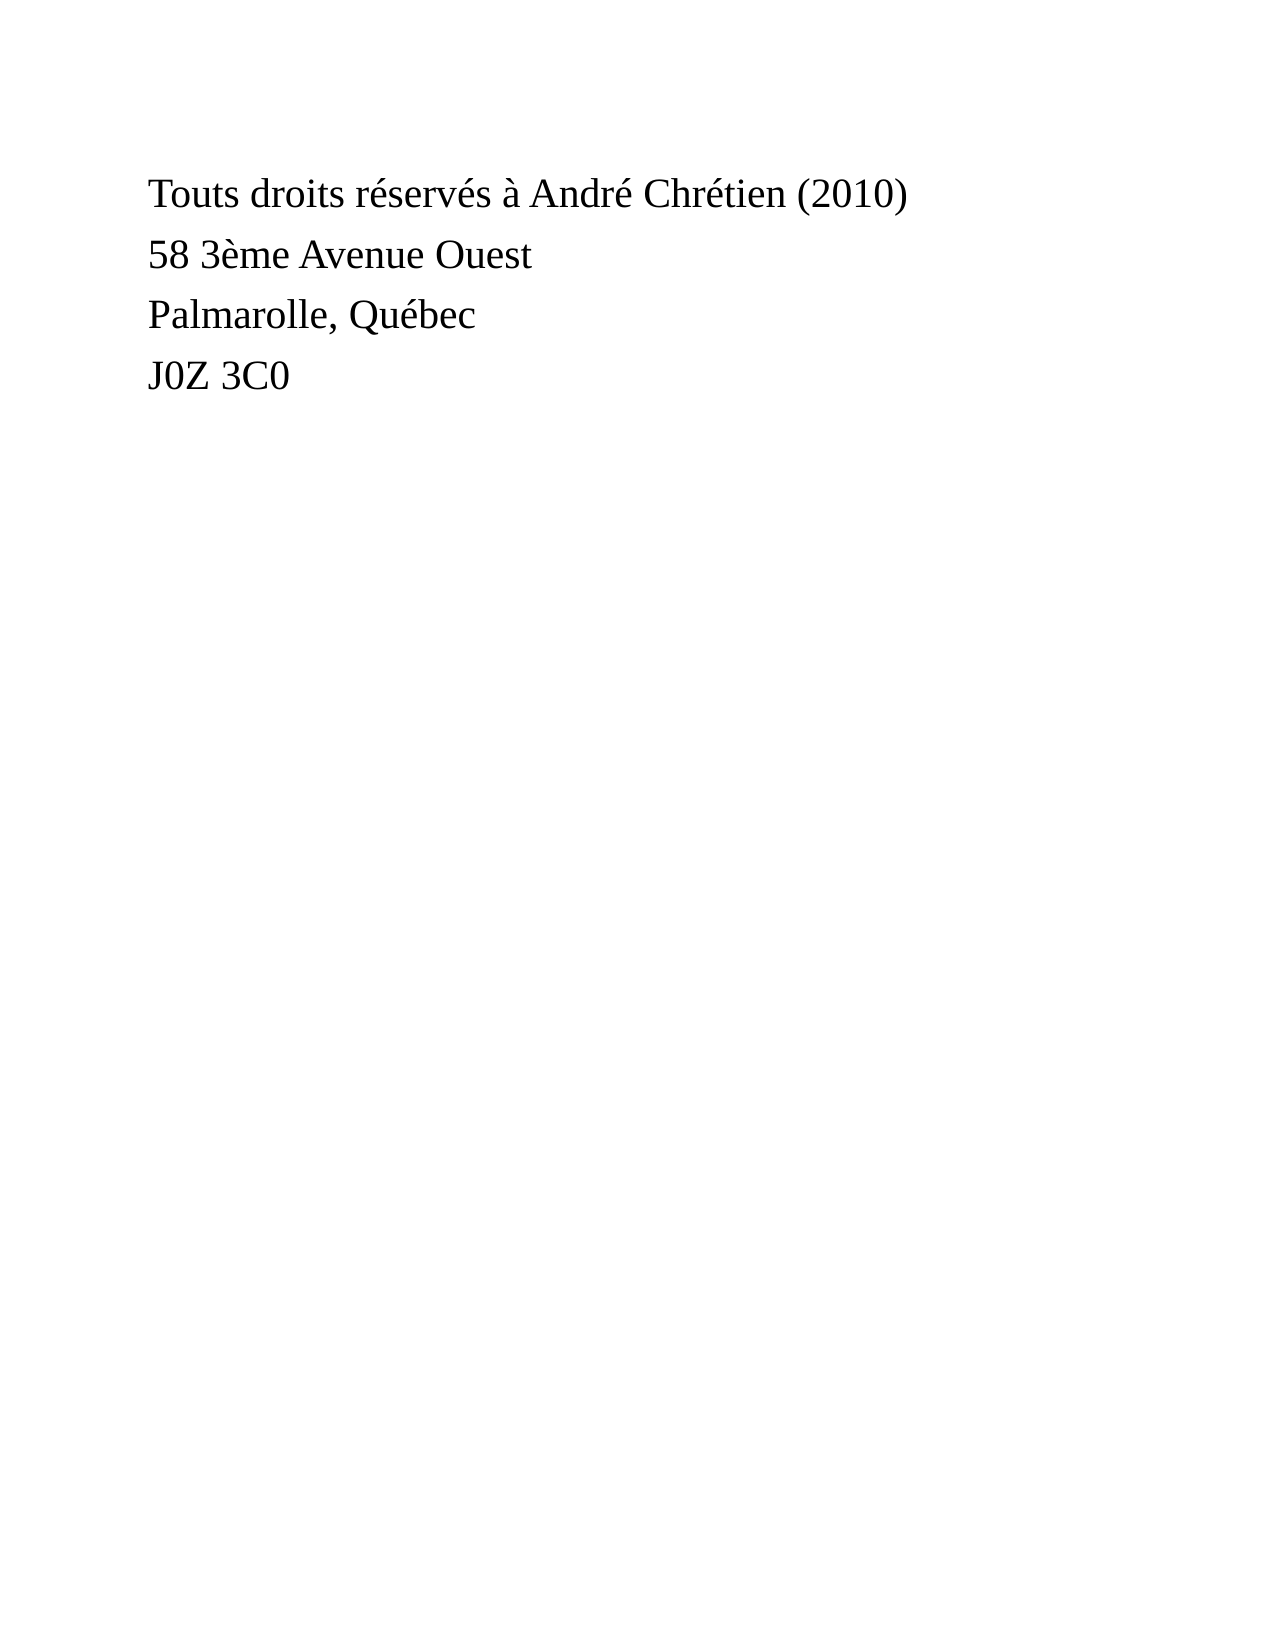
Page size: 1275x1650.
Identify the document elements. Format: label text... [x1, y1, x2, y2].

text Touts droits réservés à André Chrétien (2010) [118, 169, 1157, 217]
text J0Z 3C0 [118, 350, 1157, 398]
text Palmarolle, Québec [118, 290, 1157, 338]
text 58 3ème Avenue Ouest [118, 229, 1157, 277]
